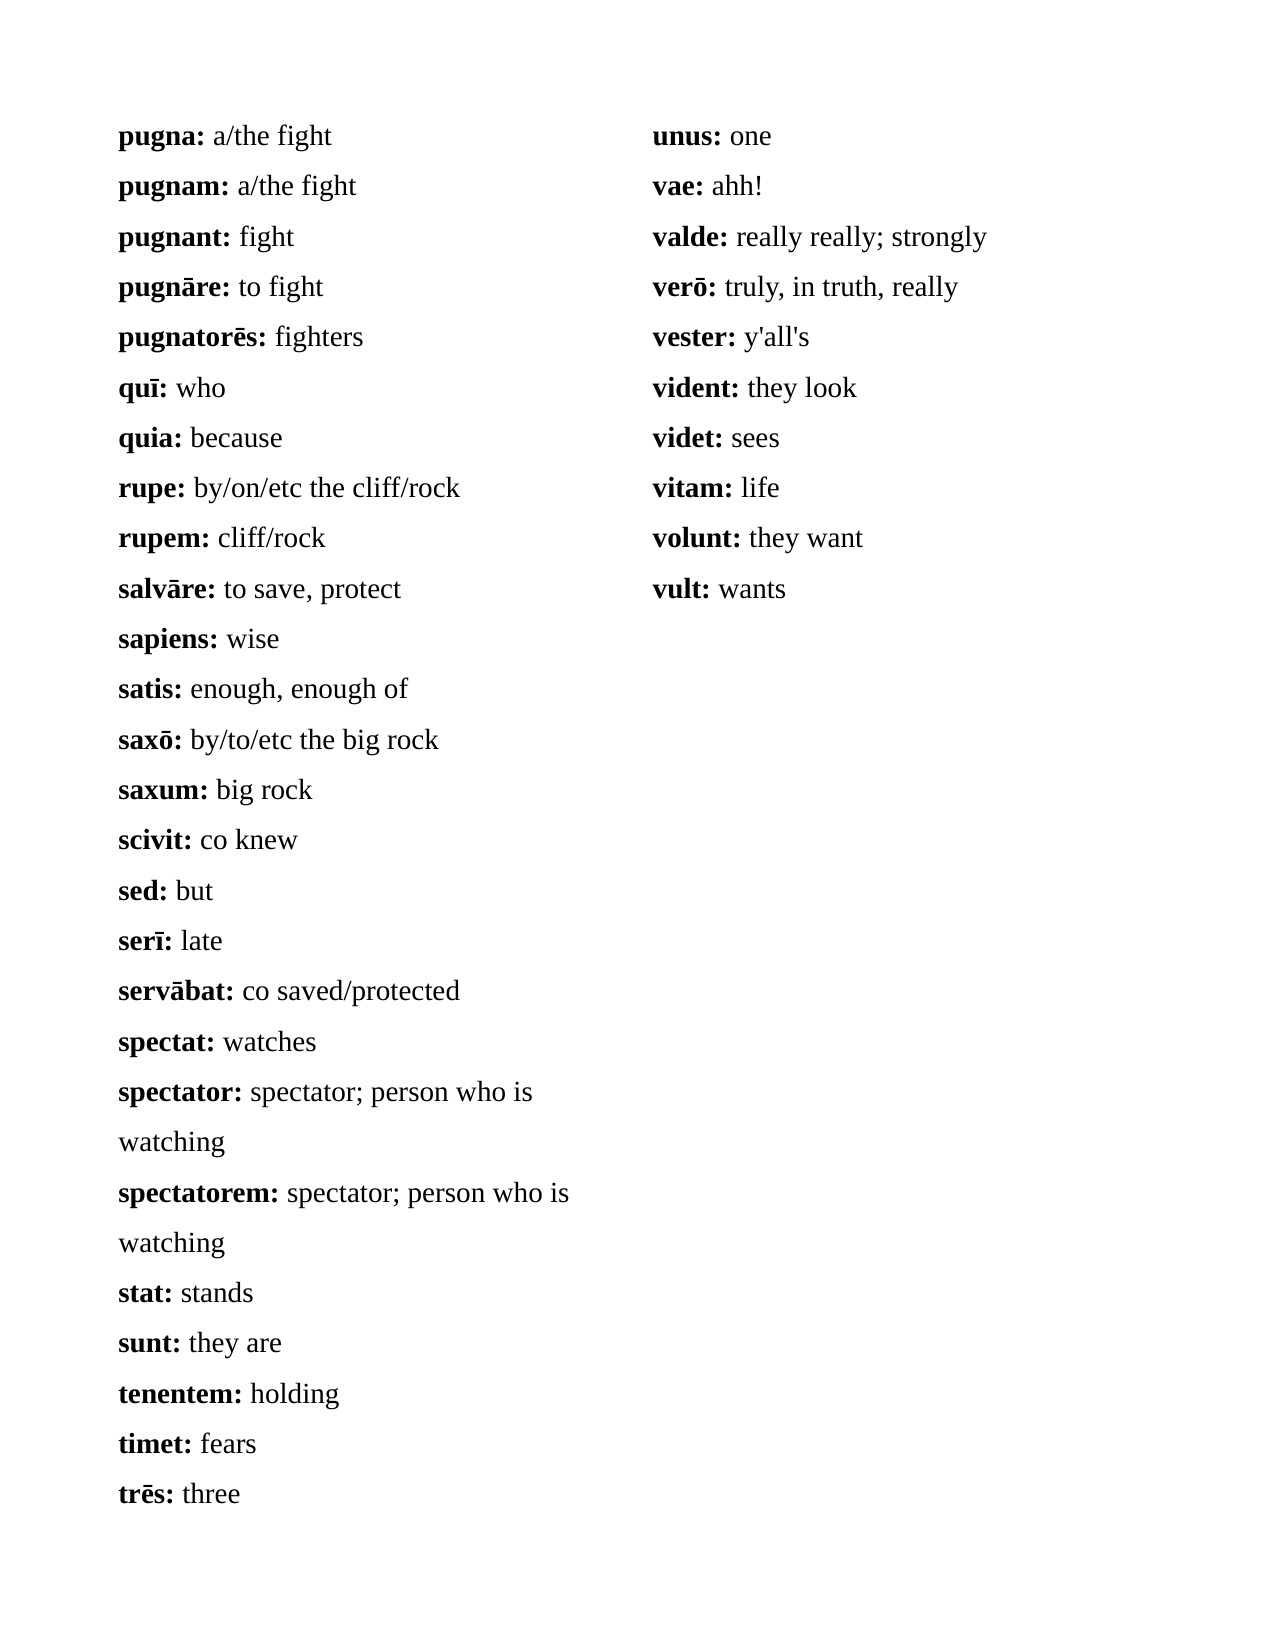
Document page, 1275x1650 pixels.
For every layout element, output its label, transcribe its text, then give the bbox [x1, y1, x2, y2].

text vae: ahh! [652, 168, 1157, 202]
text saxum: big rock [118, 772, 622, 806]
text timet: fears [118, 1426, 622, 1460]
text vult: wants [652, 571, 1157, 604]
text vester: y'all's [652, 319, 1157, 353]
text pugnatorēs: fighters [118, 319, 622, 353]
text pugnant: fight [118, 219, 622, 252]
text vident: they look [652, 370, 1157, 403]
text rupem: cliff/rock [118, 521, 622, 554]
text quī: who [118, 370, 622, 403]
text satis: enough, enough of [118, 672, 622, 705]
text scivit: co knew [118, 822, 622, 856]
text spectatorem: spectator; person who is watching [118, 1175, 622, 1258]
text trēs: three [118, 1477, 622, 1510]
text sed: but [118, 873, 622, 906]
text tenentem: holding [118, 1376, 622, 1409]
text sunt: they are [118, 1326, 622, 1359]
text verō: truly, in truth, really [652, 269, 1157, 303]
text saxō: by/to/etc the big rock [118, 722, 622, 755]
text sapiens: wise [118, 621, 622, 655]
text volunt: they want [652, 521, 1157, 554]
text salvāre: to save, protect [118, 571, 622, 604]
text serī: late [118, 923, 622, 957]
text pugna: a/the fight [118, 118, 622, 152]
text valde: really really; strongly [652, 219, 1157, 252]
text pugnam: a/the fight [118, 168, 622, 202]
text quia: because [118, 420, 622, 453]
text stat: stands [118, 1275, 622, 1309]
text servābat: co saved/protected [118, 973, 622, 1007]
text vitam: life [652, 470, 1157, 504]
text rupe: by/on/etc the cliff/rock [118, 470, 622, 504]
text unus: one [652, 118, 1157, 152]
text videt: sees [652, 420, 1157, 453]
text spectat: watches [118, 1024, 622, 1057]
text pugnāre: to fight [118, 269, 622, 303]
text spectator: spectator; person who is watching [118, 1074, 622, 1158]
